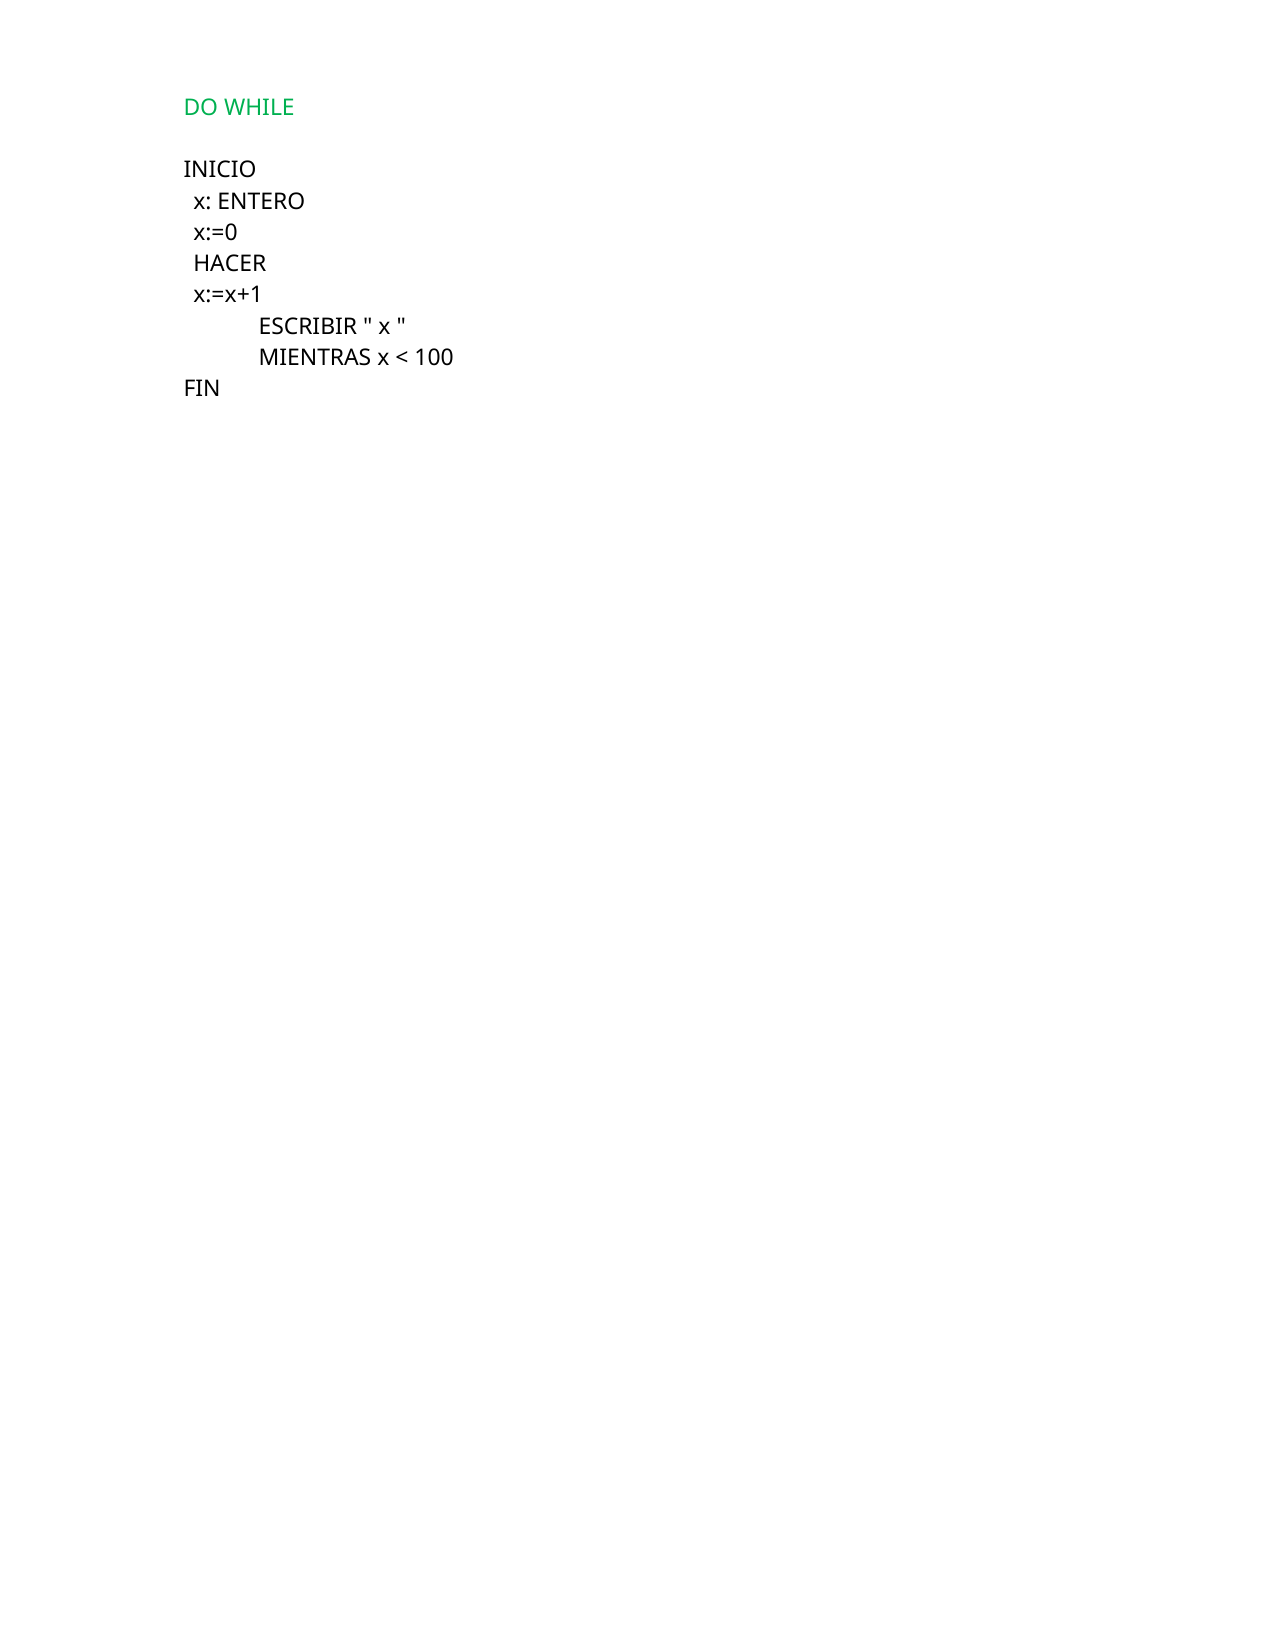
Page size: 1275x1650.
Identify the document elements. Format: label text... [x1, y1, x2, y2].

text x:=x+1 [119, 278, 1204, 309]
text DO WHILE [119, 90, 1204, 122]
text ESCRIBIR " x " [119, 309, 1204, 340]
text x:=0 [119, 215, 1204, 247]
text x: ENTERO [119, 184, 1204, 215]
text FIN [119, 372, 1204, 468]
text MIENTRAS x < 100 [119, 340, 1204, 372]
text INICIO [119, 153, 1204, 184]
text HACER [119, 247, 1204, 278]
